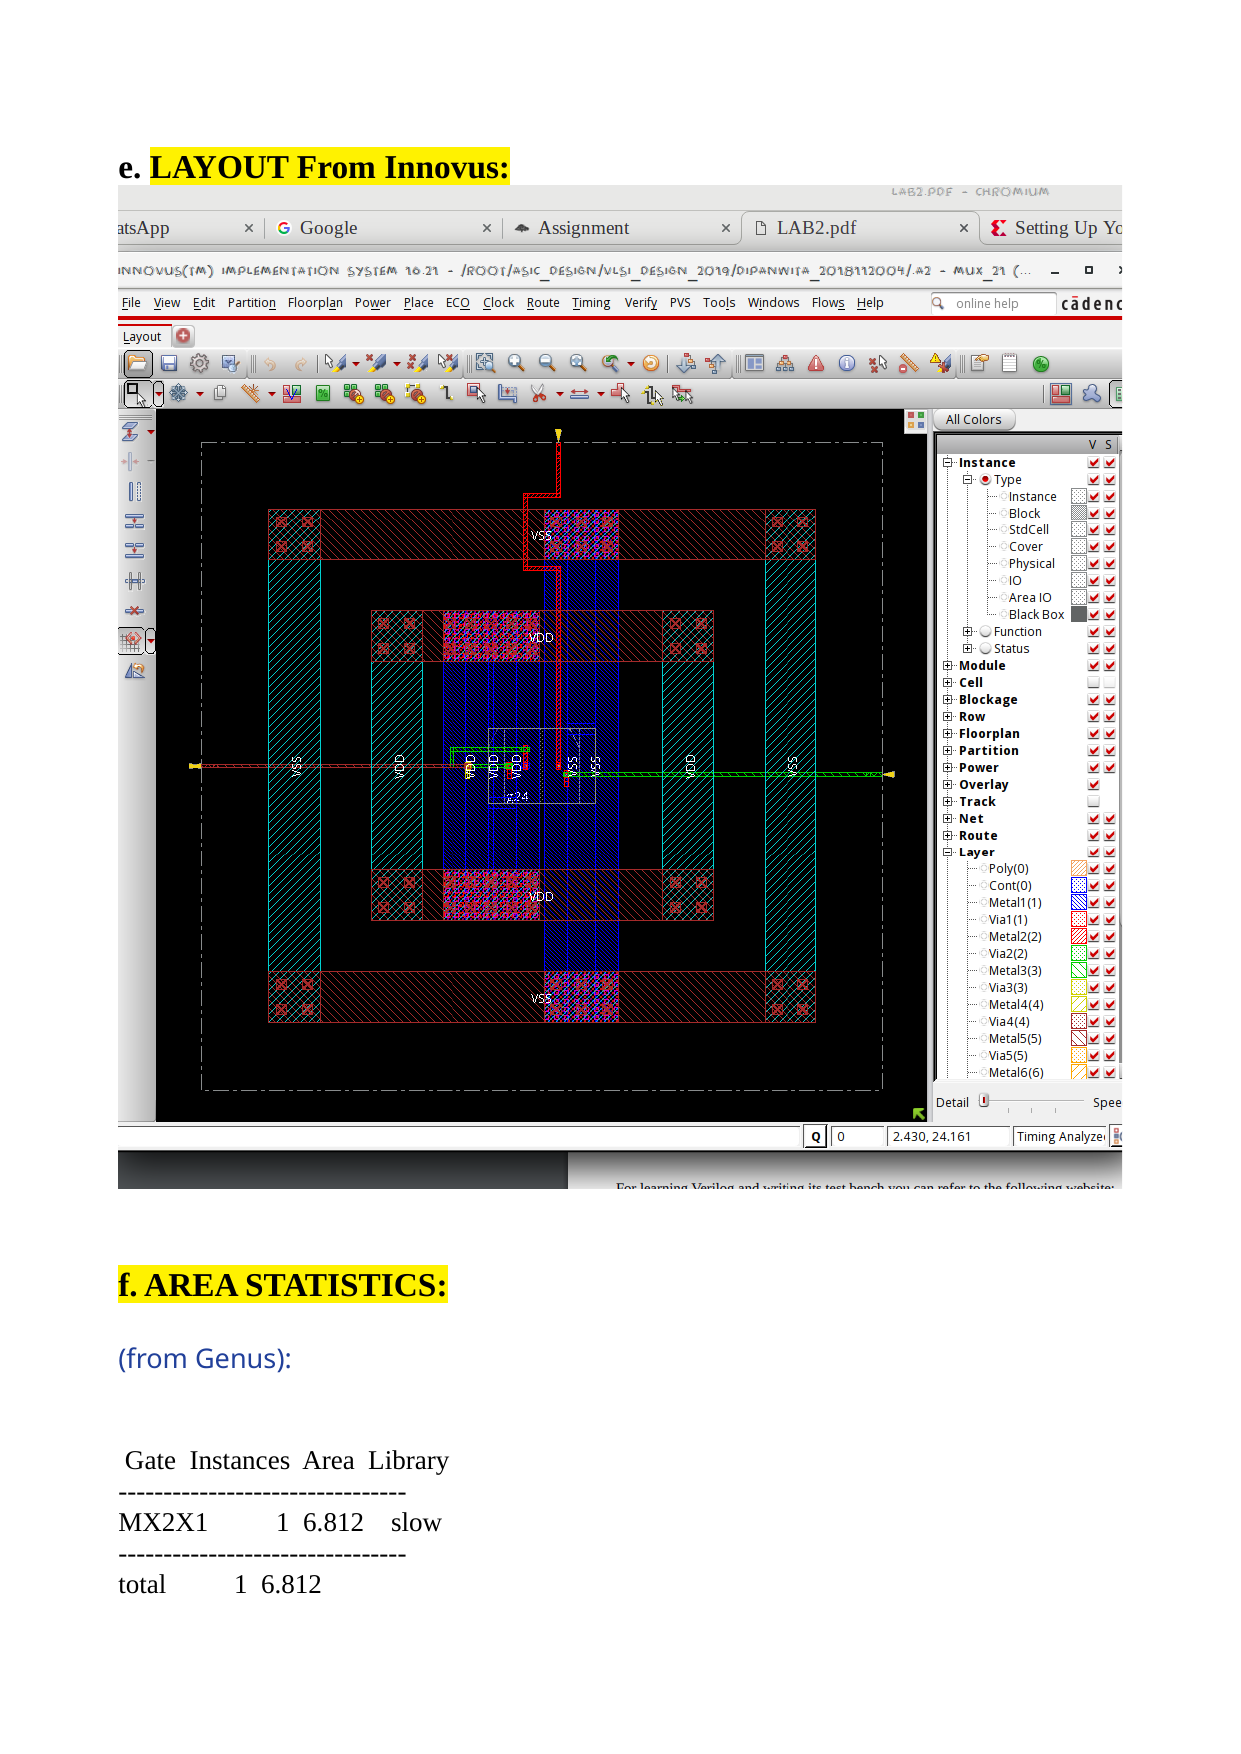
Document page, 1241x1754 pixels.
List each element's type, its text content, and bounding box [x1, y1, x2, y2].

text (from Genus): [118, 1339, 1122, 1376]
text Gate Instances Area Library [118, 1444, 1122, 1475]
text -------------------------------- [118, 1537, 1122, 1568]
text -------------------------------- [118, 1475, 1122, 1506]
text MX2X1 1 6.812 slow [118, 1506, 1122, 1537]
text f. AREA STATISTICS: [118, 1265, 1122, 1303]
text total 1 6.812 [118, 1568, 1122, 1600]
picture [118, 185, 1123, 1189]
text e. LAYOUT From Innovus: [118, 147, 1122, 185]
